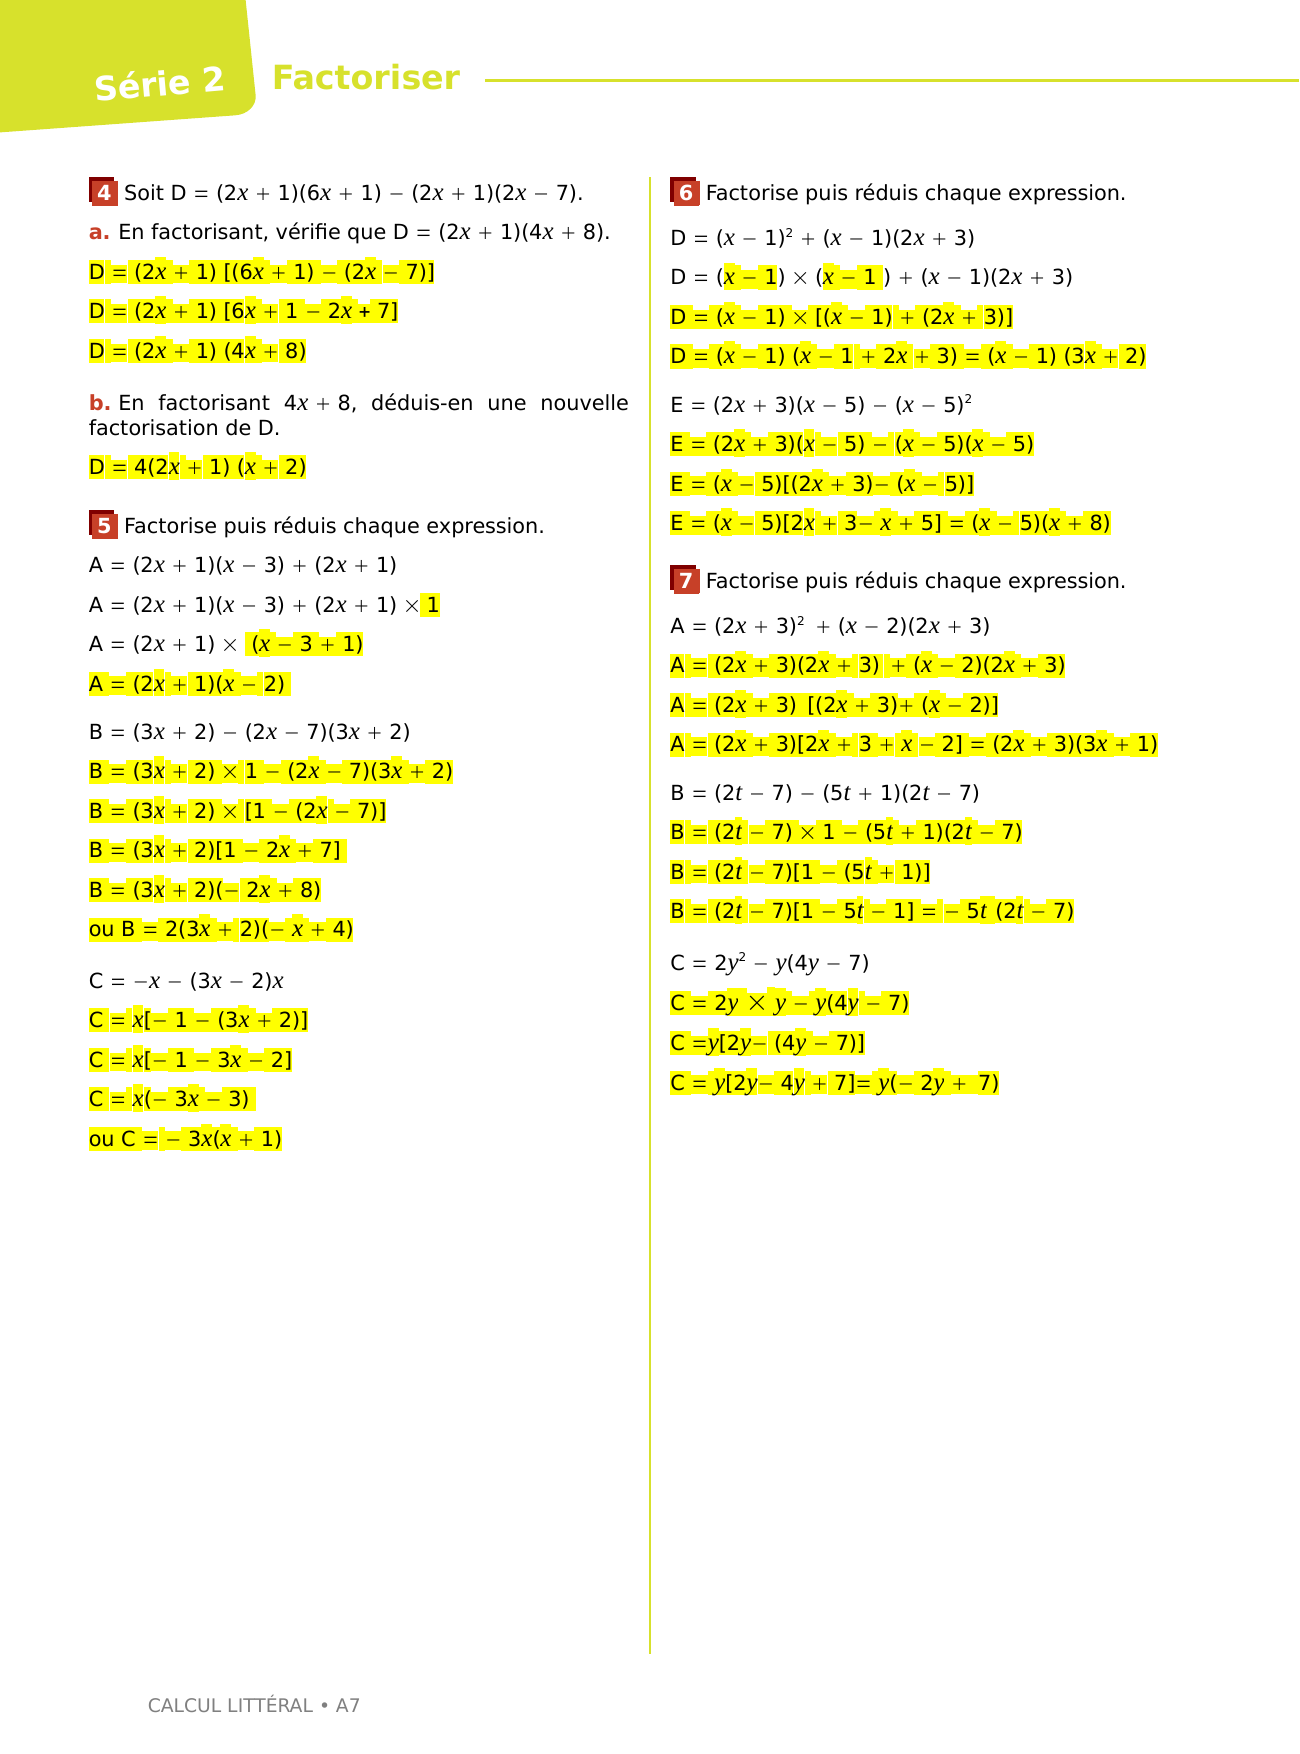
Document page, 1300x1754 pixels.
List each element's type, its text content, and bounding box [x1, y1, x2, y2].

text C = 2y × y − y(4y − 7) [670, 987, 1211, 1016]
text A = (2x  3)2  (x − 2)(2x  3) [670, 611, 1211, 639]
list B = (3x  2) − (2x − 7)(3x  2) [88, 717, 629, 745]
list C = −x − (3x − 2)x [88, 966, 629, 993]
text D = (x − 1)2  (x − 1)(2x  3) [670, 223, 1211, 251]
subtitle D = (2x  1) [6x  1 − 2x + 7] [88, 296, 629, 324]
list E = (2x  3)(x − 5) − (x − 5)(x − 5) [670, 429, 1211, 457]
subtitle D = (2x  1) (4x  8) [88, 336, 629, 363]
list B = (3x  2) × [1 − (2x − 7)] [88, 796, 629, 824]
list E = (x − 5)[(2x  3)− (x − 5)] [670, 469, 1211, 496]
list B = (3x  2)[1 − 2x  7] [88, 835, 629, 863]
text C =y[2y− (4y − 7)] [670, 1028, 740, 1056]
list C = x[− 1 − (3x  2)] [88, 1005, 629, 1033]
text C = 2y2 − y(4y − 7) [670, 948, 1211, 975]
subtitle Factorise puis réduis chaque expression. [696, 565, 1211, 593]
text C = y[2y− 4y  7]= y(− 2y  7) [670, 1068, 746, 1095]
text A = (2x  3) [(2x  3) (x − 2)] [670, 690, 1211, 718]
text D = (x − 1) × [(x − 1)  (2x  3)] [670, 302, 1211, 329]
text A = (2x  1) × (x − 3  1) [88, 629, 629, 657]
text B = (2t − 7)[1 − (5t  1)] [670, 857, 1211, 884]
list ou B = 2(3x  2)(− x  4) [88, 914, 629, 942]
list B = (3x  2) × 1 − (2x − 7)(3x  2) [88, 756, 629, 784]
list En factorisant 4x  8, déduis-en une nouvelle factorisation de D. [88, 388, 629, 440]
list D = (x − 1) (x − 1  2x  3) = (x − 1) (3x  2) [670, 341, 1211, 369]
list E = (2x  3)(x − 5) − (x − 5)2 [670, 390, 1211, 417]
list En factorisant, vérifie que D = (2x  1)(4x  8). [88, 217, 629, 245]
text B = (2t − 7) − (5t  1)(2t − 7) [670, 778, 1211, 806]
list D = (x − 1) × (x − 1 )  (x − 1)(2x  3) [670, 262, 1211, 290]
list E = (x − 5)[2x  3− x  5] = (x − 5)(x  8) [670, 508, 1211, 536]
text A = (2x  3)[2x  3  x − 2] = (2x  3)(3x  1) [670, 729, 1211, 757]
subtitle Soit D = (2x  1)(6x  1) − (2x  1)(2x − 7). [114, 177, 629, 206]
text B = (2t − 7) × 1 − (5t  1)(2t − 7) [670, 817, 1211, 845]
text C = y[2y− 4y  7]= y(− 2y  7) [757, 1068, 1211, 1095]
list B = (3x  2)(− 2x  8) [88, 875, 629, 903]
list C = x[− 1 − 3x − 2] [88, 1045, 629, 1072]
text B = (2t − 7)[1 − 5t − 1] = − 5t (2t − 7) [670, 896, 1211, 924]
text A = (2x  1)(x − 3)  (2x  1) [88, 550, 629, 578]
subtitle Factorise puis réduis chaque expression. [696, 177, 1211, 205]
list C = x(− 3x − 3) [88, 1084, 629, 1112]
subtitle D = 4(2x  1) (x  2) [88, 452, 629, 480]
text A = (2x  1)(x − 3)  (2x  1) × 1 [88, 590, 629, 617]
text C =y[2y− (4y − 7)] [751, 1028, 1211, 1056]
text A = (2x  1)(x − 2) [88, 669, 629, 696]
list ou C = − 3x(x  1) [88, 1124, 629, 1151]
text A = (2x  3)(2x  3)  (x − 2)(2x  3) [670, 651, 1211, 678]
subtitle D = (2x  1) [(6x  1) − (2x − 7)] [88, 257, 629, 284]
subtitle Factorise puis réduis chaque expression. [114, 510, 629, 538]
